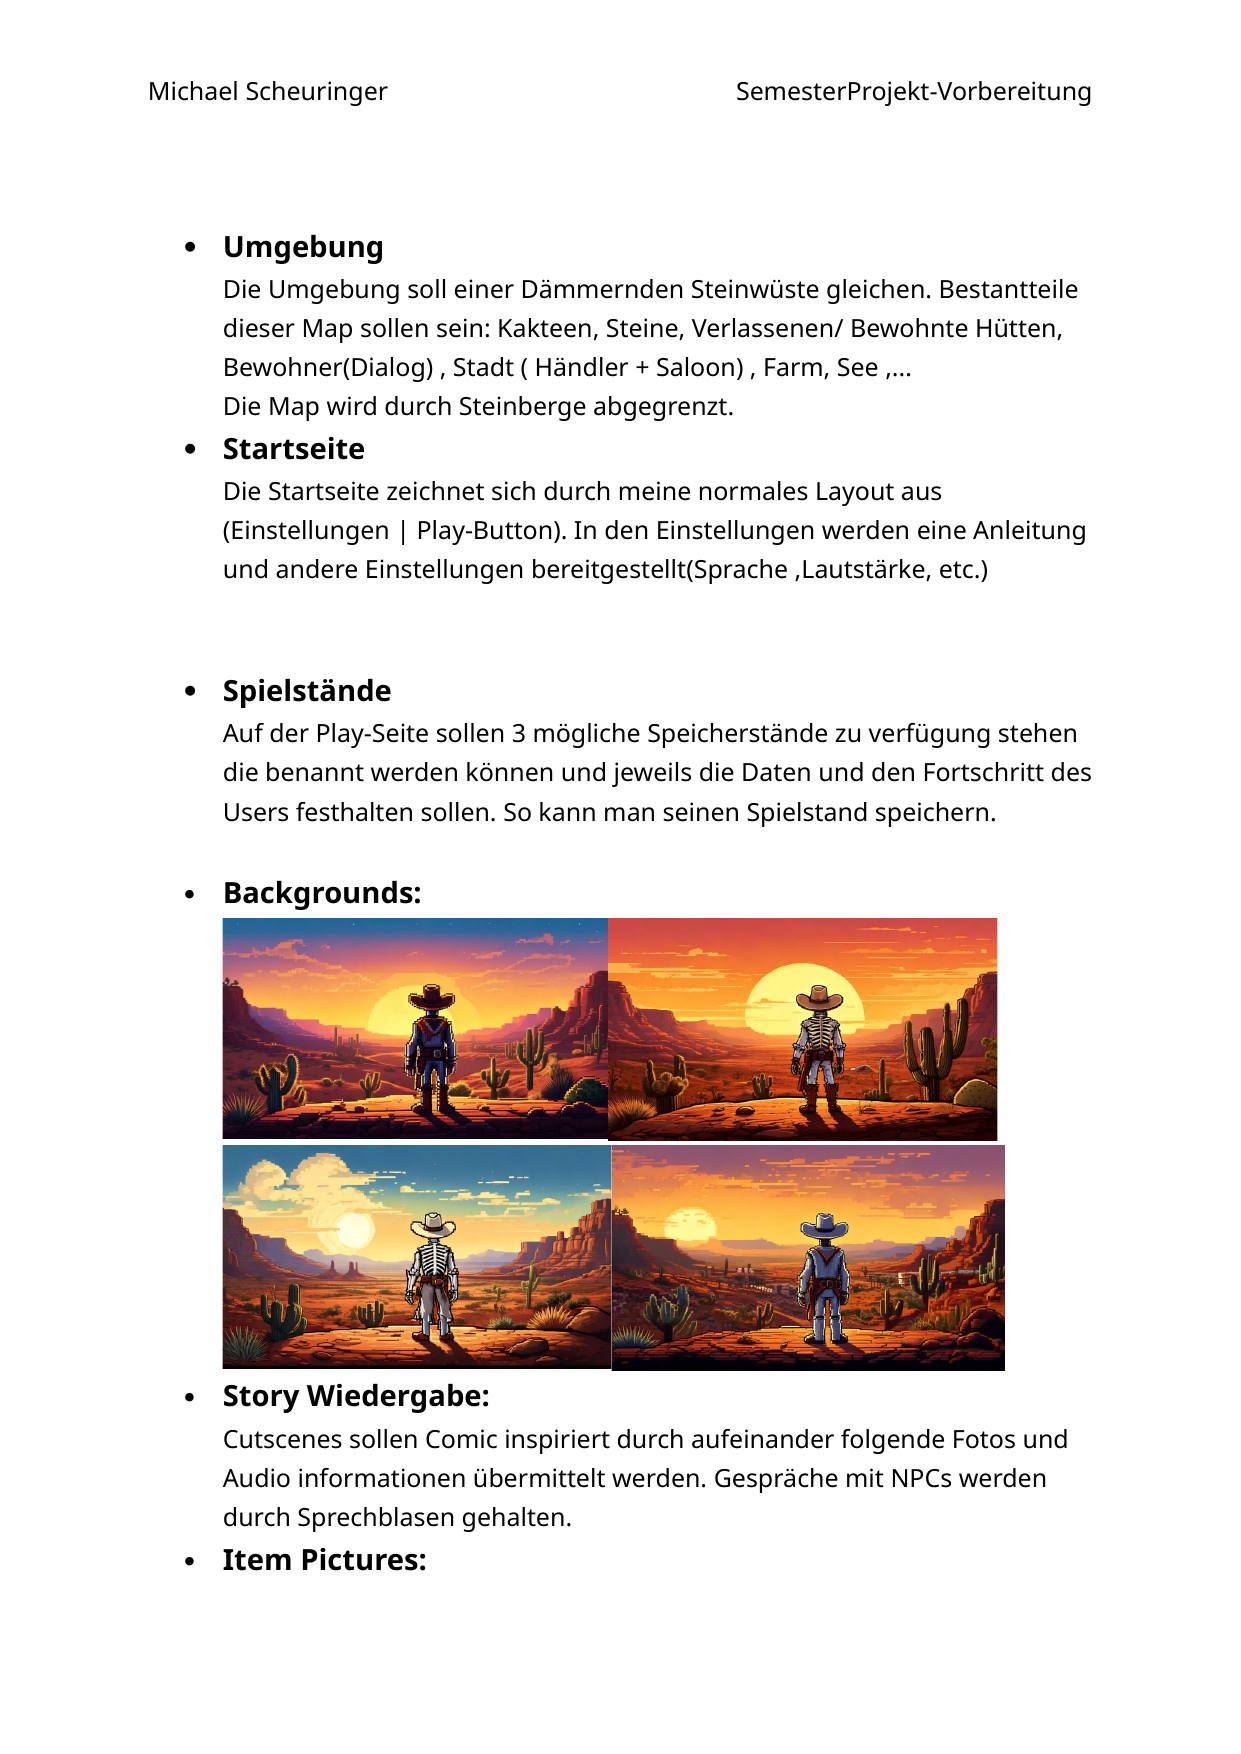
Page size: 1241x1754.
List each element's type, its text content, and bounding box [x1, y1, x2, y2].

list Spielstände [185, 670, 1093, 710]
list Die Startseite zeichnet sich durch meine normales Layout aus (Einstellungen | Play-Button). In den Einstellungen werden eine Anleitung und andere Einstellungen bereitgestellt(Sprache ,Lautstärke, etc.) [223, 474, 1093, 586]
list Backgrounds: [185, 873, 1093, 912]
list Startseite [185, 428, 1093, 468]
list Umgebung [185, 226, 1093, 266]
list Die Umgebung soll einer Dämmernden Steinwüste gleichen. Bestantteile dieser Map sollen sein: Kakteen, Steine, Verlassenen/ Bewohnte Hütten, Bewohner(Dialog) , Stadt ( Händler + Saloon) , Farm, See ,... [223, 272, 1093, 384]
list Item Pictures: [185, 1539, 1093, 1578]
list Auf der Play-Seite sollen 3 mögliche Speicherstände zu verfügung stehen die benannt werden können und jeweils die Daten und den Fortschritt des Users festhalten sollen. So kann man seinen Spielstand speichern. [223, 716, 1093, 828]
list Die Map wird durch Steinberge abgegrenzt. [223, 389, 1093, 423]
list Cutscenes sollen Comic inspiriert durch aufeinander folgende Fotos und Audio informationen übermittelt werden. Gespräche mit NPCs werden durch Sprechblasen gehalten. [223, 1421, 1093, 1534]
list Story Wiedergabe: [185, 1376, 1093, 1415]
